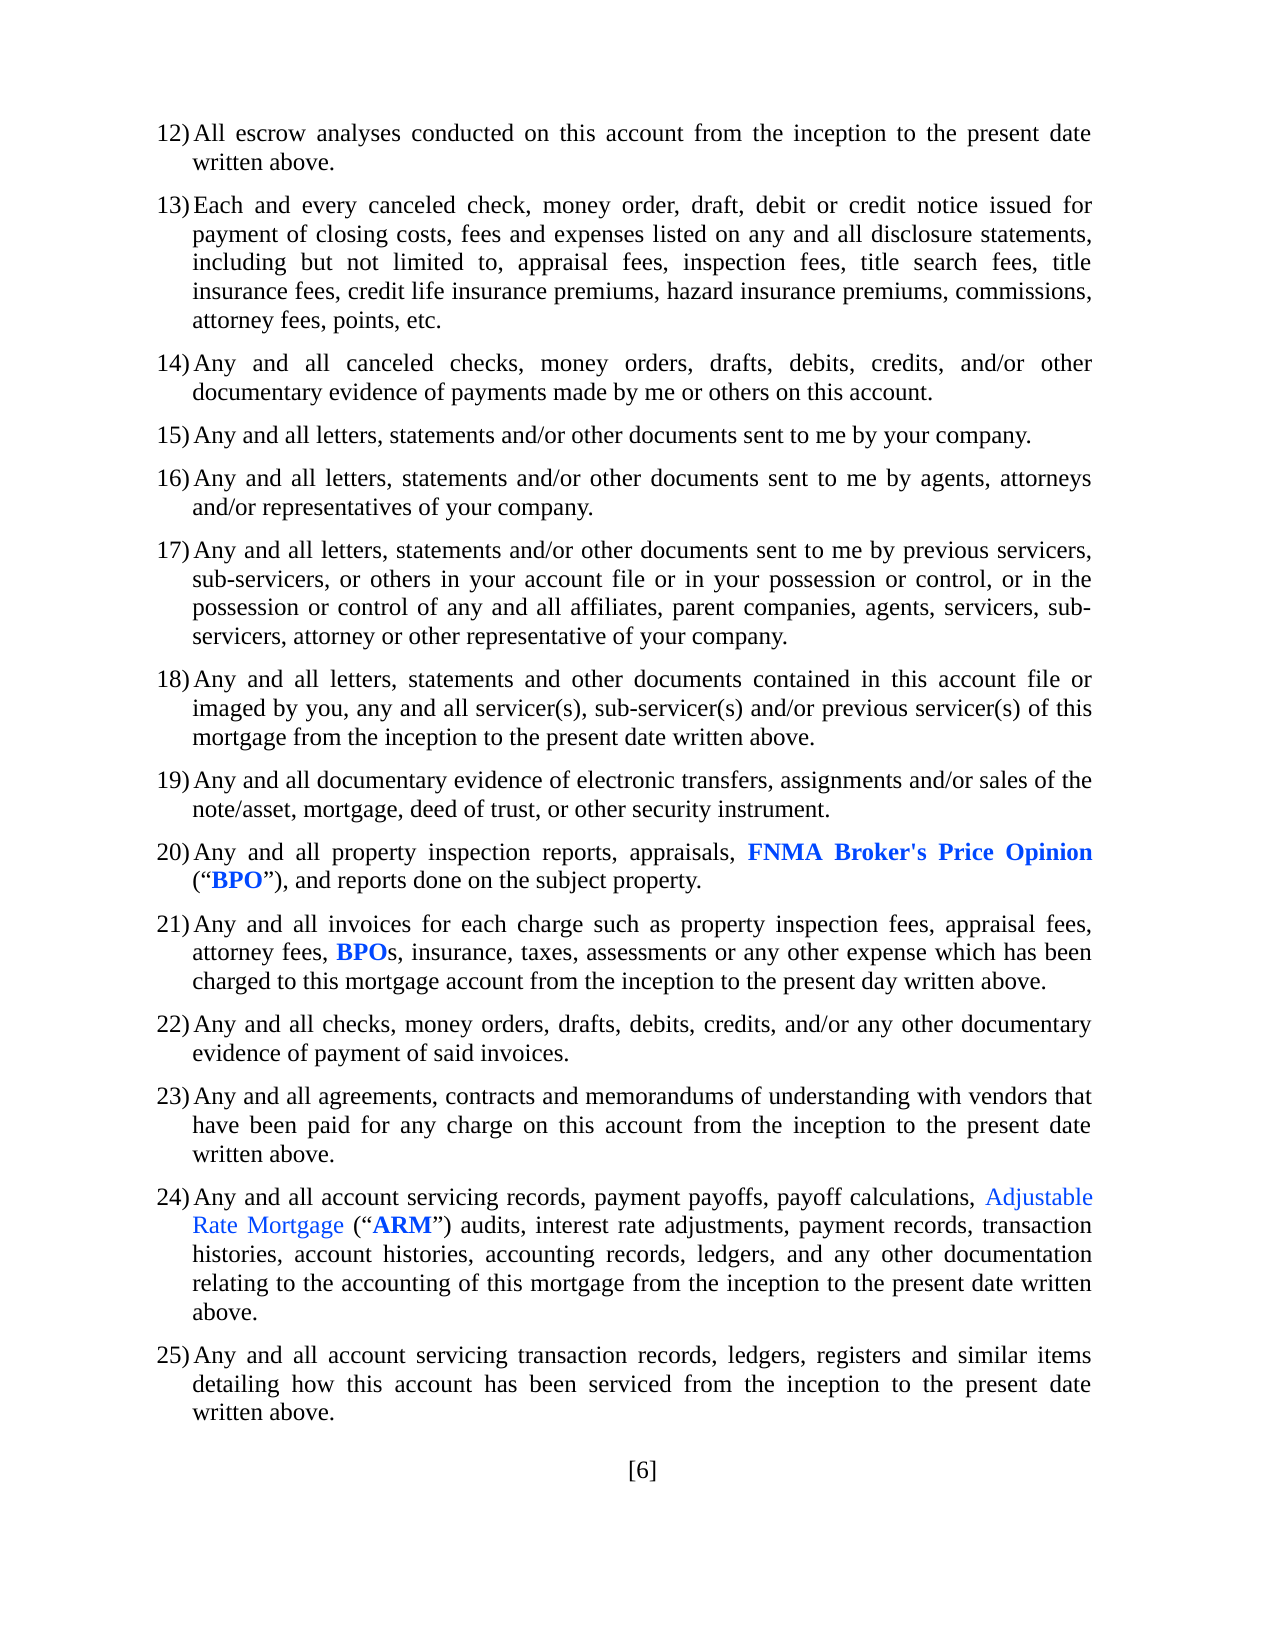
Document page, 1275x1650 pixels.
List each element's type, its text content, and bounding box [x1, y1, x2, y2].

list Any and all canceled checks, money orders, drafts, debits, credits, and/or other documentary evidence of payments made by me or others on this account. [156, 348, 1093, 406]
list Any and all documentary evidence of electronic transfers, assignments and/or sales of the note/asset, mortgage, deed of trust, or other security instrument. [156, 765, 1093, 822]
list Any and all letters, statements and/or other documents sent to me by agents, attorneys and/or representatives of your company. [156, 463, 1093, 521]
list Any and all letters, statements and/or other documents sent to me by your company. [156, 420, 1093, 449]
list All escrow analyses conducted on this account from the inception to the present date written above. [156, 118, 1093, 176]
list Each and every canceled check, money order, draft, debit or credit notice issued for payment of closing costs, fees and expenses listed on any and all disclosure statements, including but not limited to, appraisal fees, inspection fees, title search fees, title insurance fees, credit life insurance premiums, hazard insurance premiums, commissions, attorney fees, points, etc. [156, 190, 1093, 334]
list Any and all checks, money orders, drafts, debits, credits, and/or any other documentary evidence of payment of said invoices. [156, 1009, 1093, 1067]
list Any and all account servicing transaction records, ledgers, registers and similar items detailing how this account has been serviced from the inception to the present date written above. [156, 1340, 1093, 1426]
list Any and all invoices for each charge such as property inspection fees, appraisal fees, attorney fees, BPOs, insurance, taxes, assessments or any other expense which has been charged to this mortgage account from the inception to the present day written above. [156, 909, 1093, 995]
list Any and all account servicing records, payment payoffs, payoff calculations, Adjustable Rate Mortgage (“ARM”) audits, interest rate adjustments, payment records, transaction histories, account histories, accounting records, ledgers, and any other documentation relating to the accounting of this mortgage from the inception to the present date written above. [156, 1182, 1093, 1326]
list Any and all letters, statements and/or other documents sent to me by previous servicers, sub-servicers, or others in your account file or in your possession or control, or in the possession or control of any and all affiliates, parent companies, agents, servicers, sub-servicers, attorney or other representative of your company. [156, 535, 1093, 650]
list [6] [156, 1455, 1093, 1484]
list Any and all agreements, contracts and memorandums of understanding with vendors that have been paid for any charge on this account from the inception to the present date written above. [156, 1081, 1093, 1167]
list Any and all property inspection reports, appraisals, FNMA Broker's Price Opinion (“BPO”), and reports done on the subject property. [156, 837, 1093, 894]
list Any and all letters, statements and other documents contained in this account file or imaged by you, any and all servicer(s), sub-servicer(s) and/or previous servicer(s) of this mortgage from the inception to the present date written above. [156, 664, 1093, 751]
